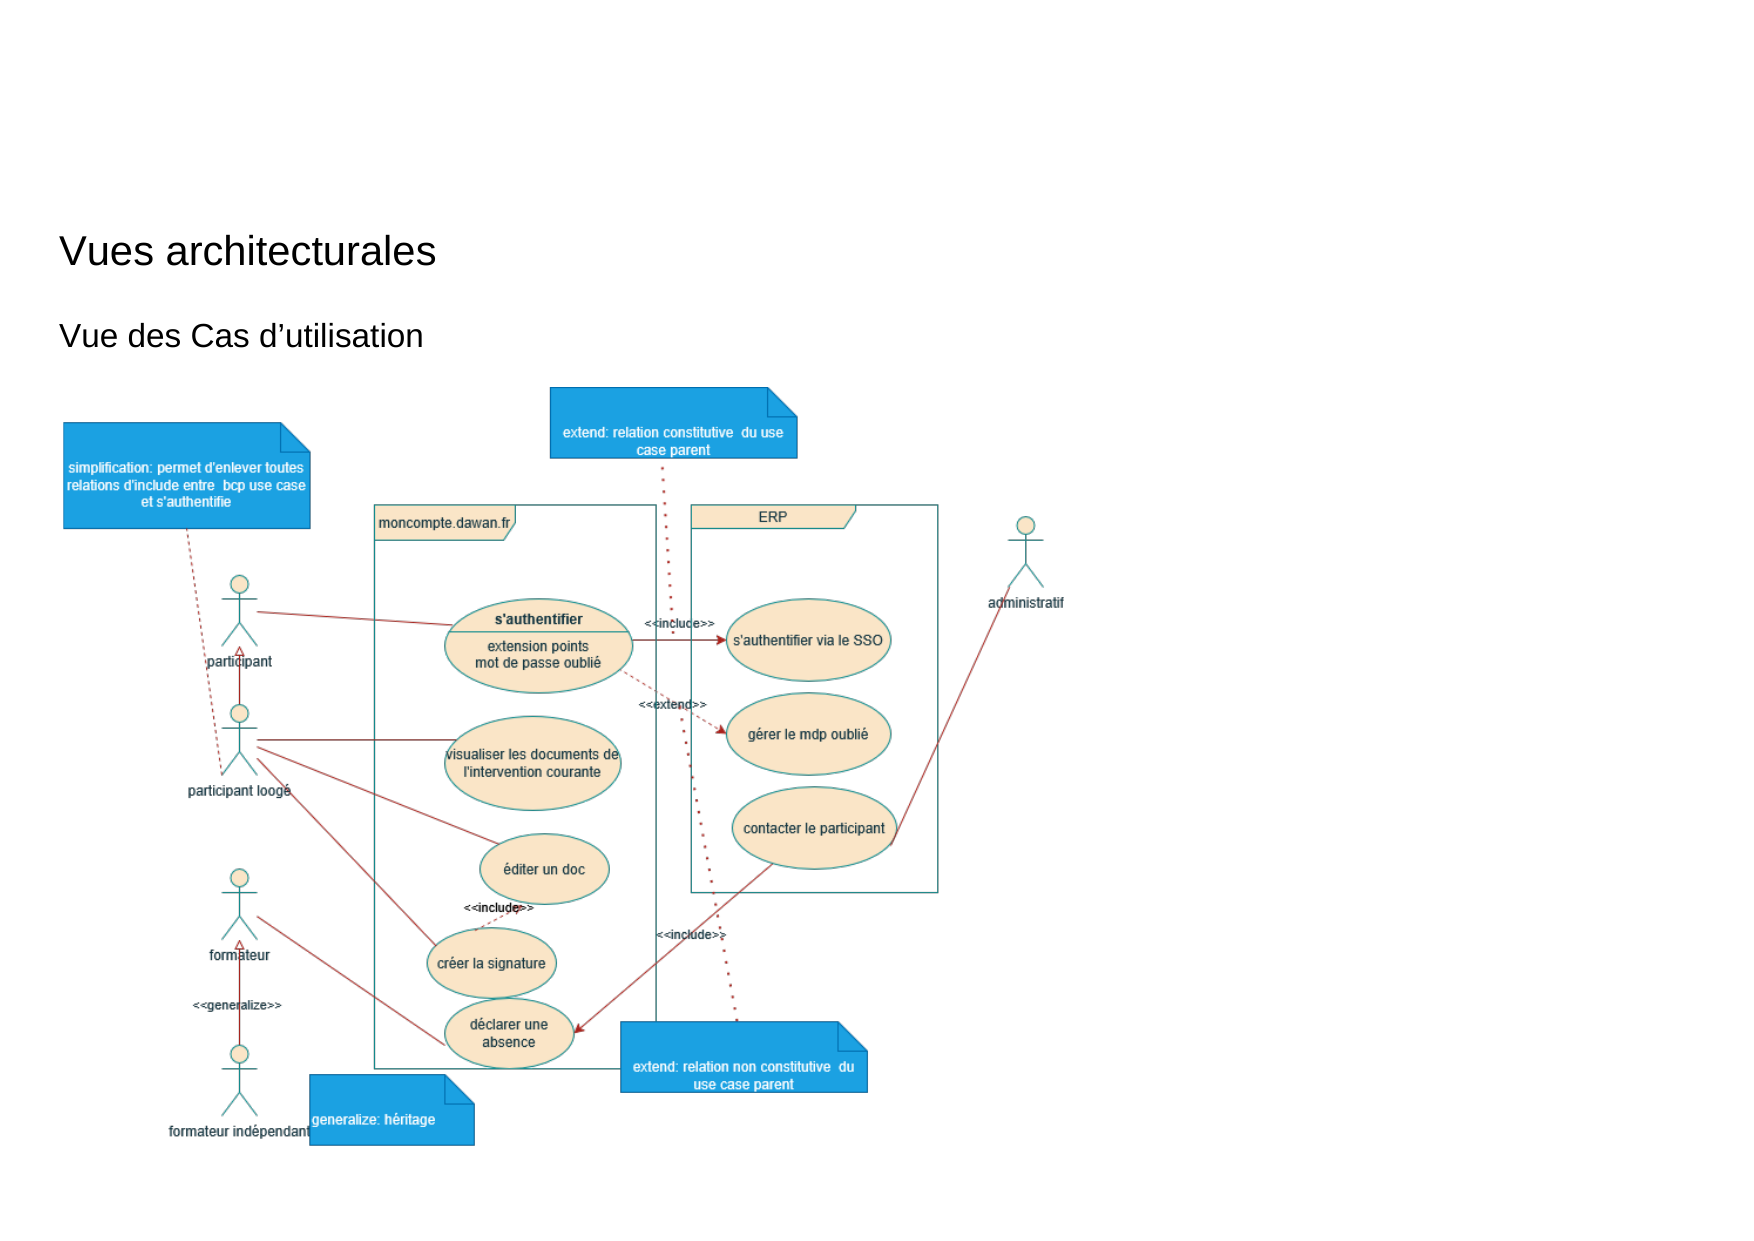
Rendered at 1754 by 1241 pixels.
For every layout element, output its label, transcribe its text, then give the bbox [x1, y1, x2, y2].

subtitle Vues architecturales [59, 226, 1695, 274]
subtitle Vue des Cas d’utilisation [59, 316, 1695, 354]
picture [63, 387, 1064, 1147]
